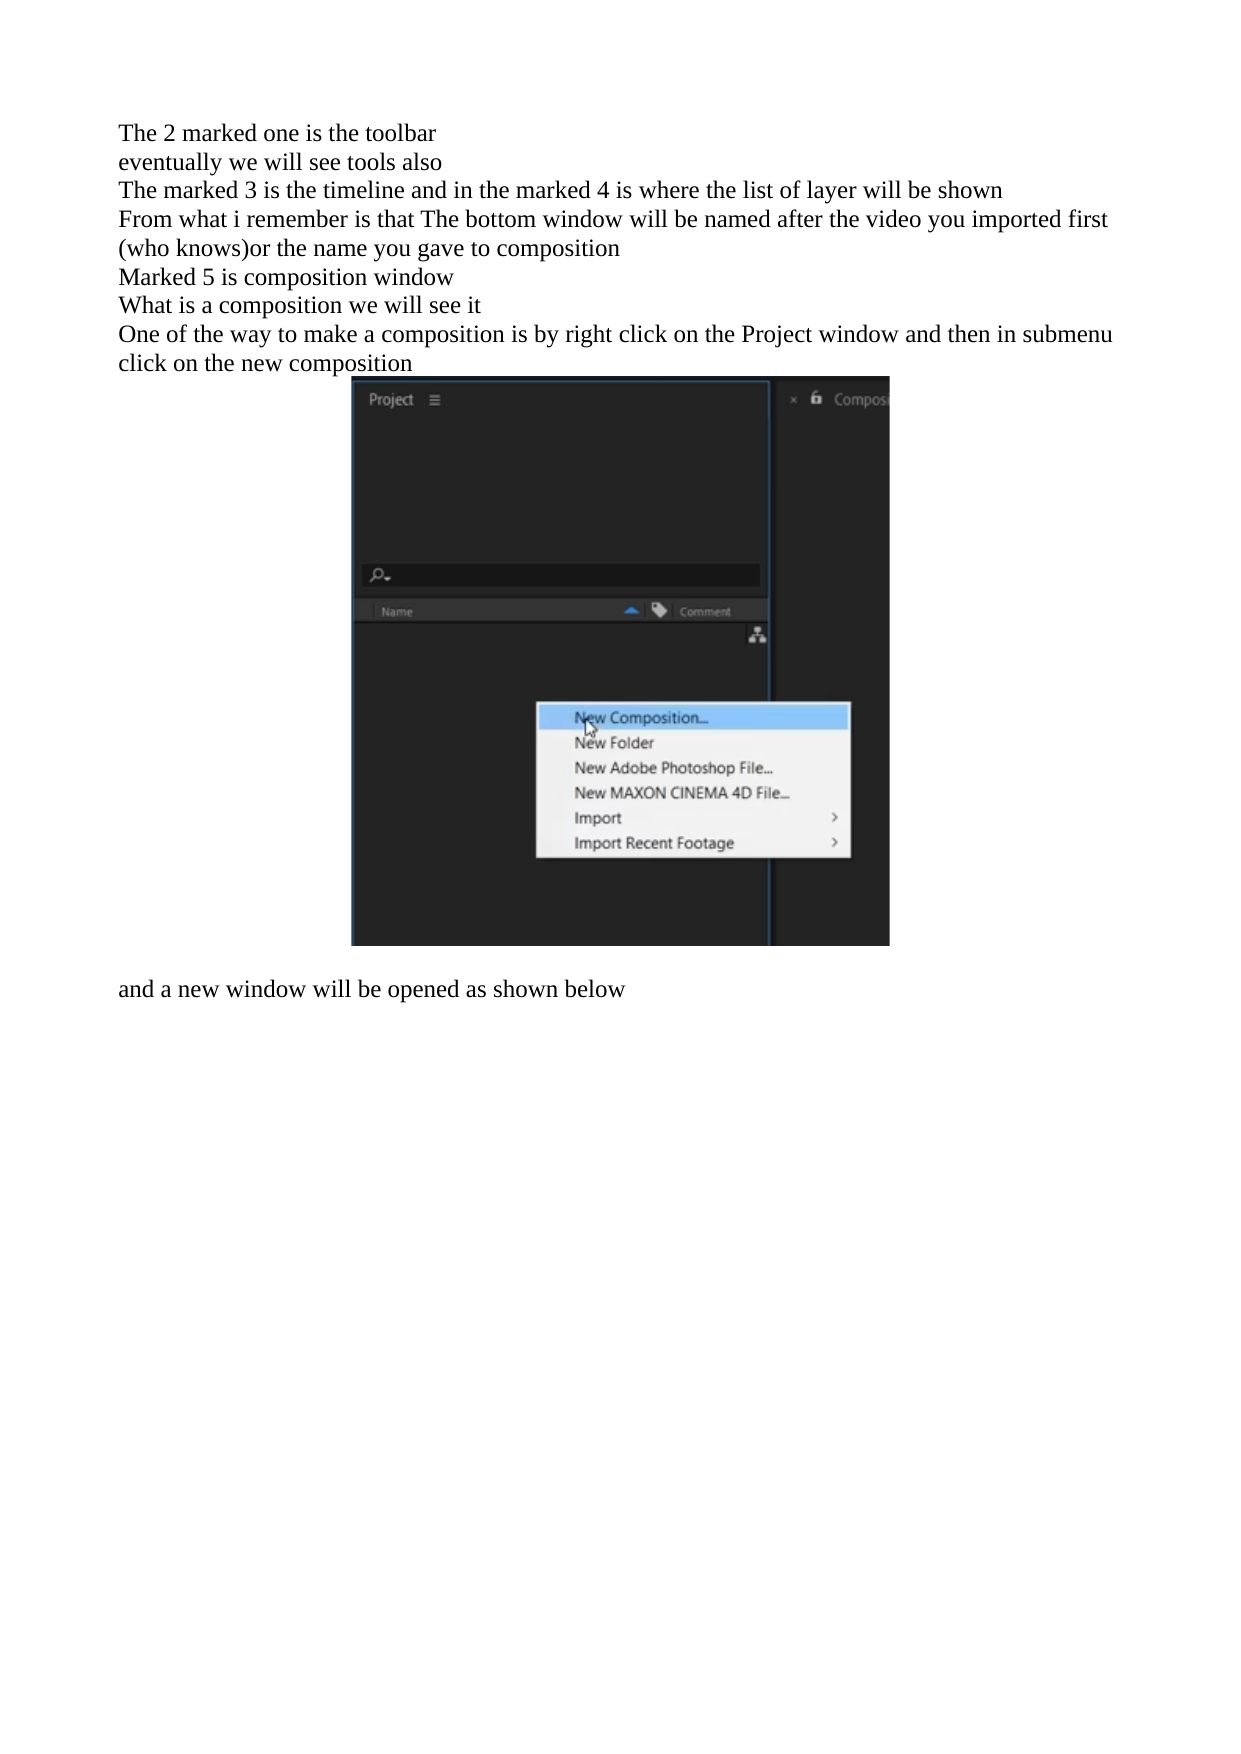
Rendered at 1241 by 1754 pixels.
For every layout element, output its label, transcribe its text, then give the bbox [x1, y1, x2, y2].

text eventually we will see tools also [118, 147, 1122, 176]
text and a new window will be opened as shown below [118, 974, 1122, 1003]
text What is a composition we will see it [118, 291, 1122, 319]
picture [350, 376, 890, 946]
text From what i remember is that The bottom window will be named after the video you imported first (who knows)or the name you gave to composition [118, 204, 1122, 262]
text The marked 3 is the timeline and in the marked 4 is where the list of layer will be shown [118, 176, 1122, 204]
text The 2 marked one is the toolbar [118, 118, 1122, 147]
text One of the way to make a composition is by right click on the Project window and then in submenu click on the new composition [118, 319, 1122, 377]
text Marked 5 is composition window [118, 262, 1122, 291]
